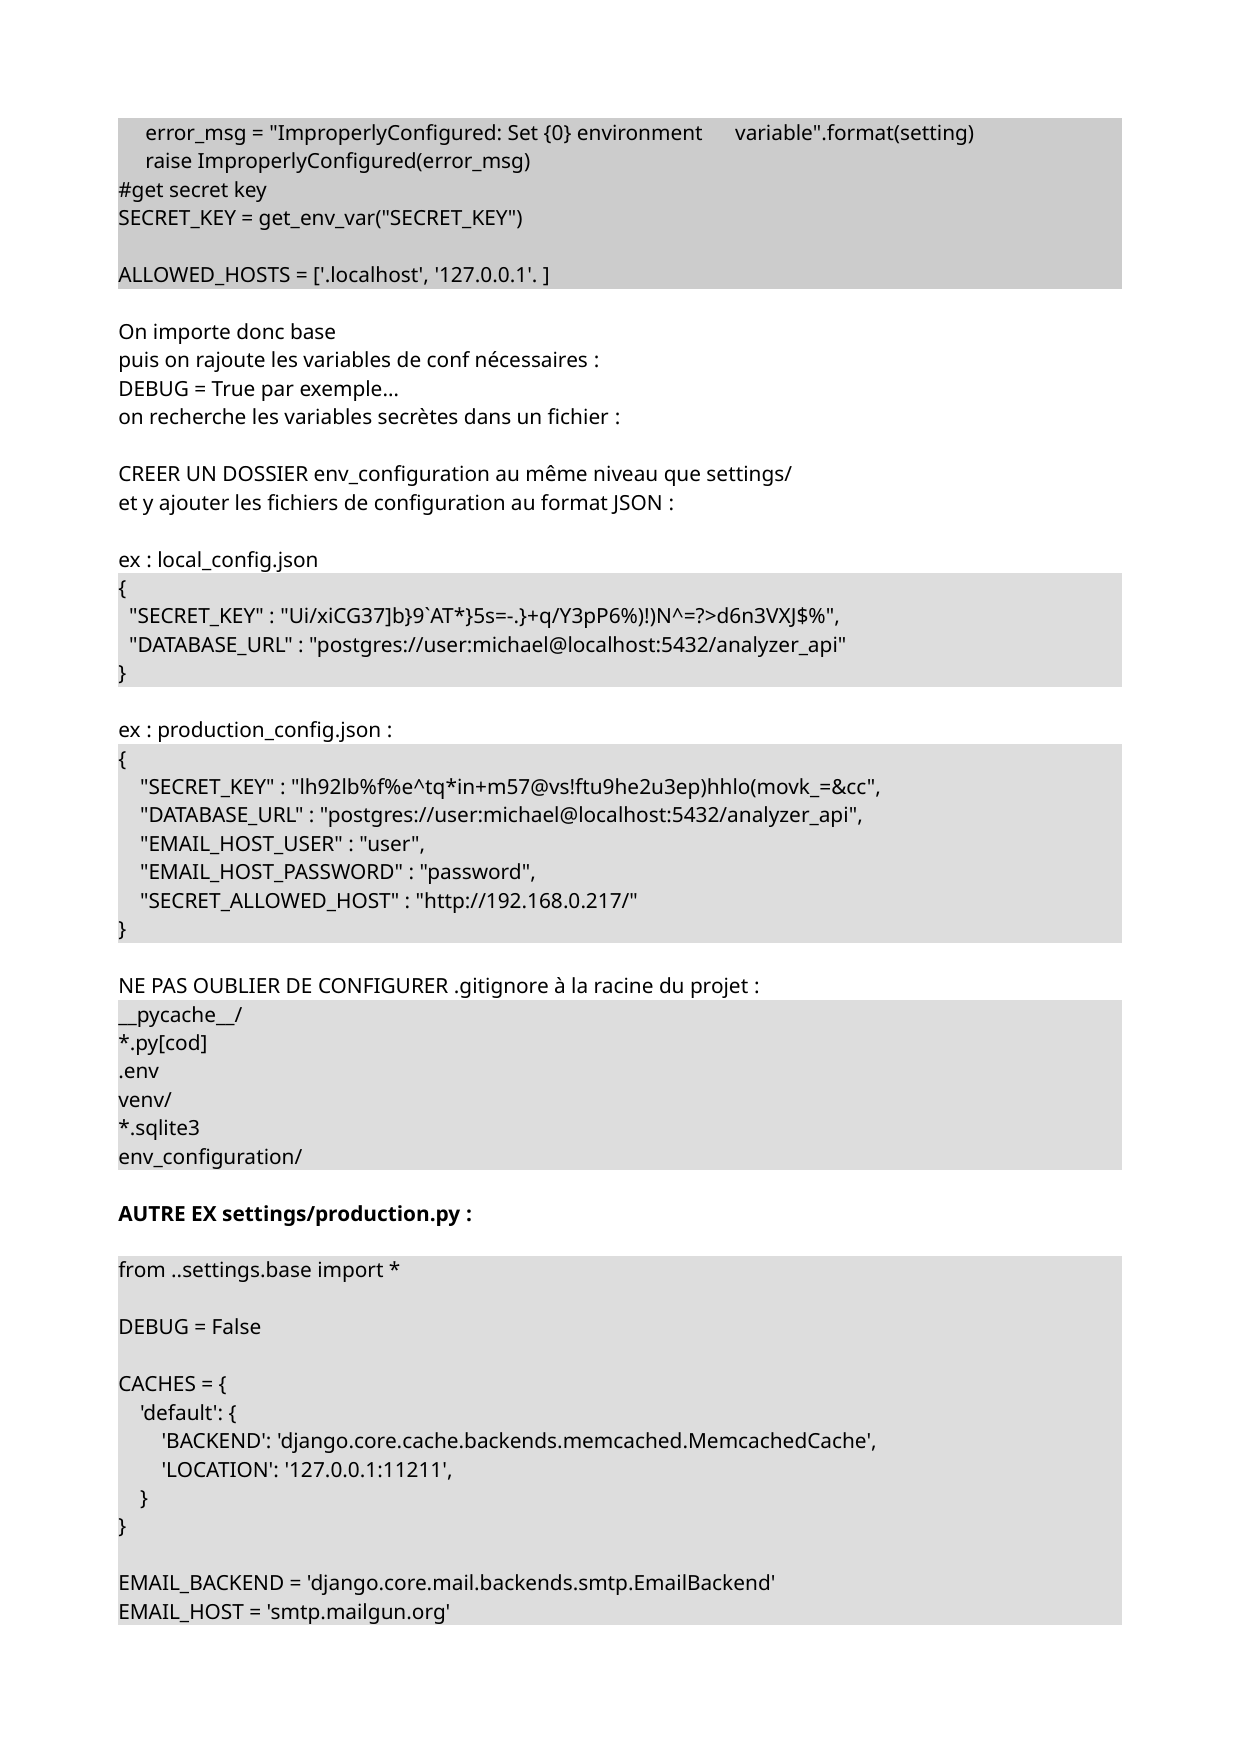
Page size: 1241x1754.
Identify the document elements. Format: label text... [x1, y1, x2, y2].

text "EMAIL_HOST_PASSWORD" : "password", [118, 857, 1122, 886]
text "DATABASE_URL" : "postgres://user:michael@localhost:5432/analyzer_api" [118, 630, 1122, 658]
text error_msg = "ImproperlyConfigured: Set {0} environment variable".format(setting) [118, 118, 1122, 147]
text "SECRET_ALLOWED_HOST" : "http://192.168.0.217/" [118, 886, 1122, 914]
text CACHES = { [118, 1369, 1122, 1398]
text } [118, 914, 1122, 943]
text ex : production_config.json : [118, 715, 1122, 744]
text On importe donc base [118, 317, 1122, 346]
text .env [118, 1057, 1122, 1085]
text "SECRET_KEY" : "lh92lb%f%e^tq*in+m57@vs!ftu9he2u3ep)hhlo(movk_=&cc", [118, 772, 1122, 801]
text EMAIL_BACKEND = 'django.core.mail.backends.smtp.EmailBackend' [118, 1568, 1122, 1597]
text EMAIL_HOST = 'smtp.mailgun.org' [118, 1597, 1122, 1625]
text } [118, 658, 1122, 687]
text env_configuration/ [118, 1142, 1122, 1170]
text SECRET_KEY = get_env_var("SECRET_KEY") [118, 203, 1122, 232]
text from ..settings.base import * [118, 1256, 1122, 1284]
text *.py[cod] [118, 1028, 1122, 1057]
text on recherche les variables secrètes dans un fichier : [118, 402, 1122, 431]
text DEBUG = False [118, 1312, 1122, 1341]
text NE PAS OUBLIER DE CONFIGURER .gitignore à la racine du projet : [118, 971, 1122, 1000]
text 'LOCATION': '127.0.0.1:11211', [118, 1455, 1122, 1483]
text raise ImproperlyConfigured(error_msg) [118, 147, 1122, 175]
text *.sqlite3 [118, 1113, 1122, 1142]
text __pycache__/ [118, 1000, 1122, 1028]
text #get secret key [118, 175, 1122, 203]
text "DATABASE_URL" : "postgres://user:michael@localhost:5432/analyzer_api", [118, 801, 1122, 829]
text ex : local_config.json [118, 545, 1122, 573]
text et y ajouter les fichiers de configuration au format JSON : [118, 488, 1122, 516]
text puis on rajoute les variables de conf nécessaires : [118, 346, 1122, 374]
text } [118, 1512, 1122, 1540]
text 'BACKEND': 'django.core.cache.backends.memcached.MemcachedCache', [118, 1426, 1122, 1455]
text DEBUG = True par exemple… [118, 374, 1122, 402]
text "SECRET_KEY" : "Ui/xiCG37]b}9`AT*}5s=-.}+q/Y3pP6%)!)N^=?>d6n3VXJ$%", [118, 602, 1122, 630]
text } [118, 1483, 1122, 1512]
text "EMAIL_HOST_USER" : "user", [118, 829, 1122, 857]
text 'default': { [118, 1398, 1122, 1426]
text { [118, 744, 1122, 772]
text AUTRE EX settings/production.py : [118, 1199, 1122, 1227]
text ALLOWED_HOSTS = ['.localhost', '127.0.0.1'. ] [118, 260, 1122, 289]
text venv/ [118, 1085, 1122, 1113]
text { [118, 573, 1122, 602]
text CREER UN DOSSIER env_configuration au même niveau que settings/ [118, 459, 1122, 488]
